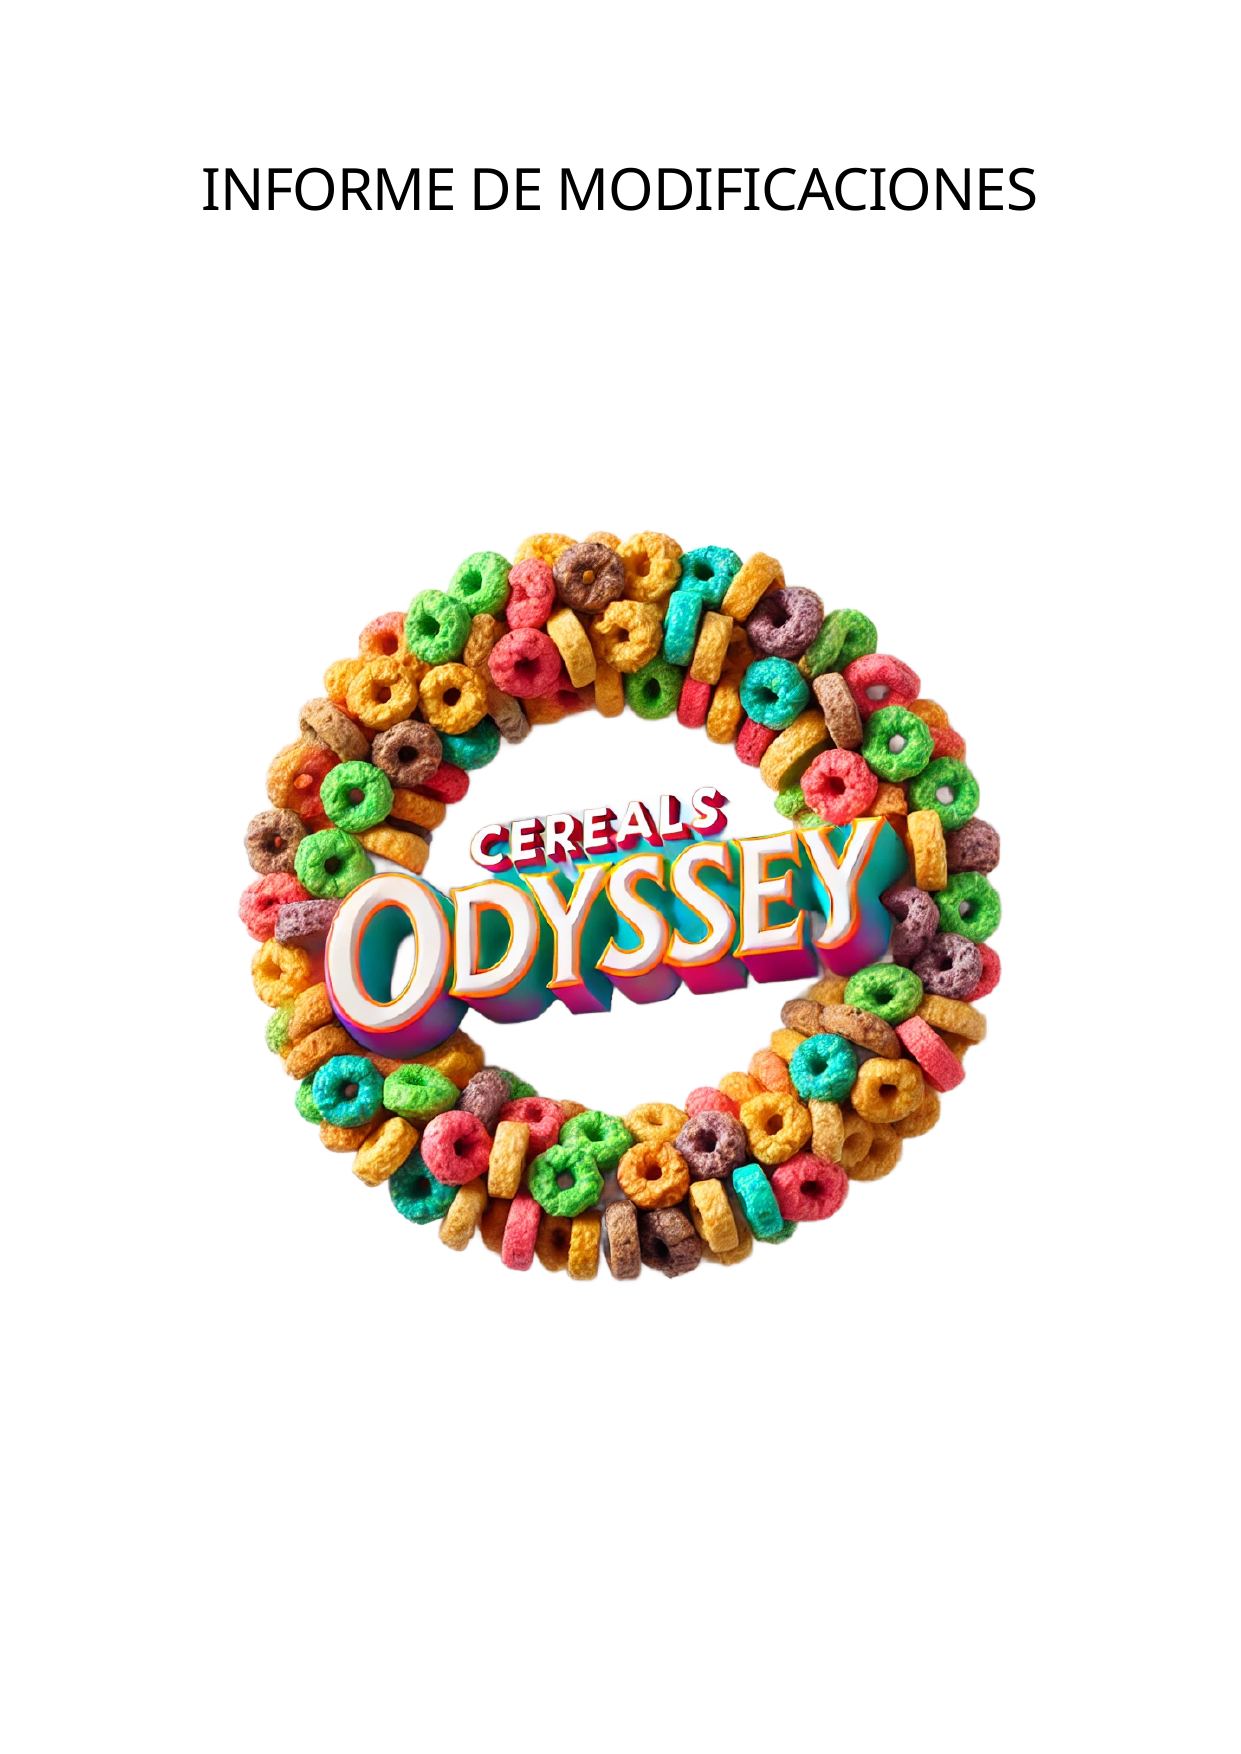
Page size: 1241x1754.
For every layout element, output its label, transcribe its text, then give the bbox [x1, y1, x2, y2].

text INFORME DE MODIFICACIONES [177, 148, 1063, 227]
